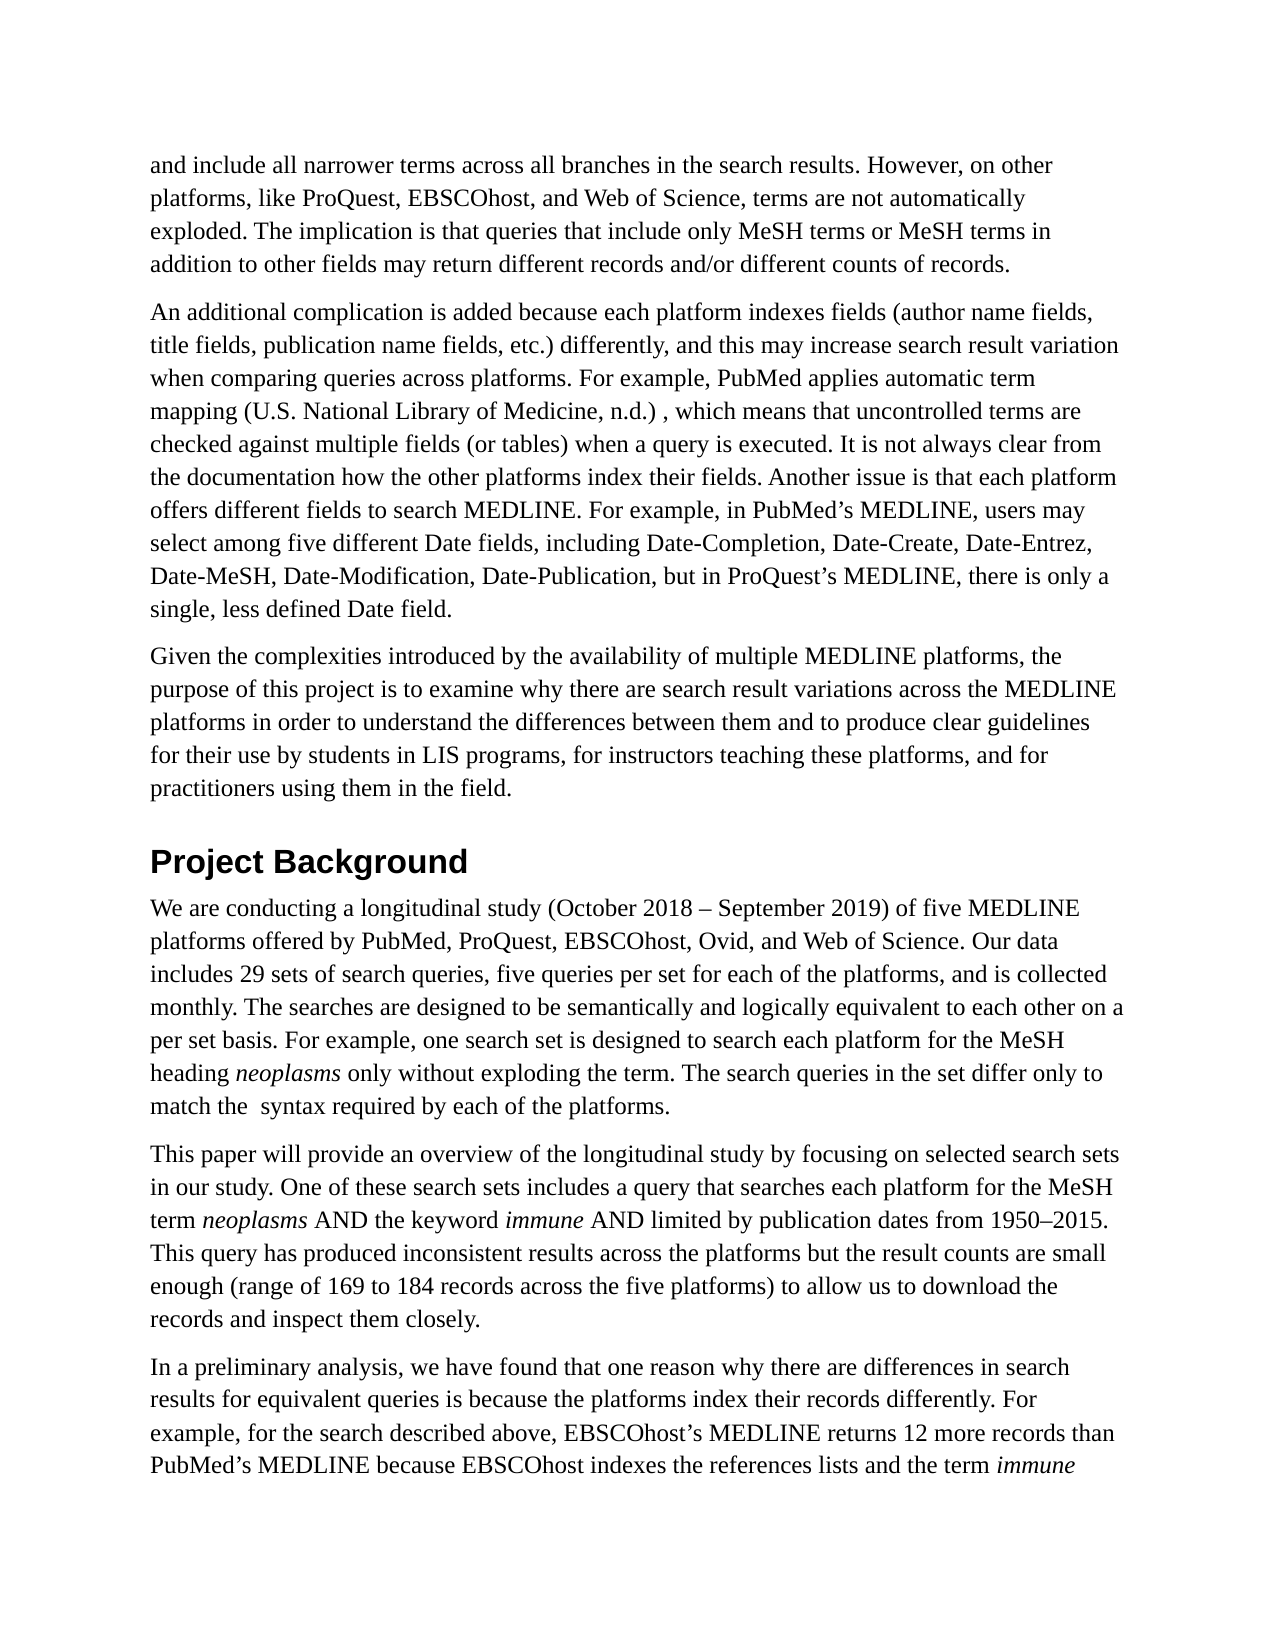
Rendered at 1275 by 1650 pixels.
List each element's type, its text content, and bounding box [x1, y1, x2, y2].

text In a preliminary analysis, we have found that one reason why there are differences in search results for equivalent queries is because the platforms index their records differently. For example, for the search described above, EBSCOhost’s MEDLINE returns 12 more records than PubMed’s MEDLINE because EBSCOhost indexes the references lists and the term immune [150, 1352, 1125, 1479]
text This paper will provide an overview of the longitudinal study by focusing on selected search sets in our study. One of these search sets includes a query that searches each platform for the MeSH term neoplasms AND the keyword immune AND limited by publication dates from 1950–2015. This query has produced inconsistent results across the platforms but the result counts are small enough (range of 169 to 184 records across the five platforms) to allow us to download the records and inspect them closely. [150, 1139, 1125, 1333]
text We are conducting a longitudinal study (October 2018 – September 2019) of five MEDLINE platforms offered by PubMed, ProQuest, EBSCOhost, Ovid, and Web of Science. Our data includes 29 sets of search queries, five queries per set for each of the platforms, and is collected monthly. The searches are designed to be semantically and logically equivalent to each other on a per set basis. For example, one search set is designed to search each platform for the MeSH heading neoplasms only without exploding the term. The search queries in the set differ only to match the syntax required by each of the platforms. [150, 893, 1125, 1120]
subtitle Project Background [150, 842, 1125, 881]
text Given the complexities introduced by the availability of multiple MEDLINE platforms, the purpose of this project is to examine why there are search result variations across the MEDLINE platforms in order to understand the differences between them and to produce clear guidelines for their use by students in LIS programs, for instructors teaching these platforms, and for practitioners using them in the field. [150, 641, 1125, 802]
text An additional complication is added because each platform indexes fields (author name fields, title fields, publication name fields, etc.) differently, and this may increase search result variation when comparing queries across platforms. For example, PubMed applies automatic term mapping (U.S. National Library of Medicine, n.d.) , which means that uncontrolled terms are checked against multiple fields (or tables) when a query is executed. It is not always clear from the documentation how the other platforms index their fields. Another issue is that each platform offers different fields to search MEDLINE. For example, in PubMed’s MEDLINE, users may select among five different Date fields, including Date-Completion, Date-Create, Date-Entrez, Date-MeSH, Date-Modification, Date-Publication, but in ProQuest’s MEDLINE, there is only a single, less defined Date field. [150, 297, 1125, 623]
text and include all narrower terms across all branches in the search results. However, on other platforms, like ProQuest, EBSCOhost, and Web of Science, terms are not automatically exploded. The implication is that queries that include only MeSH terms or MeSH terms in addition to other fields may return different records and/or different counts of records. [150, 150, 1125, 278]
